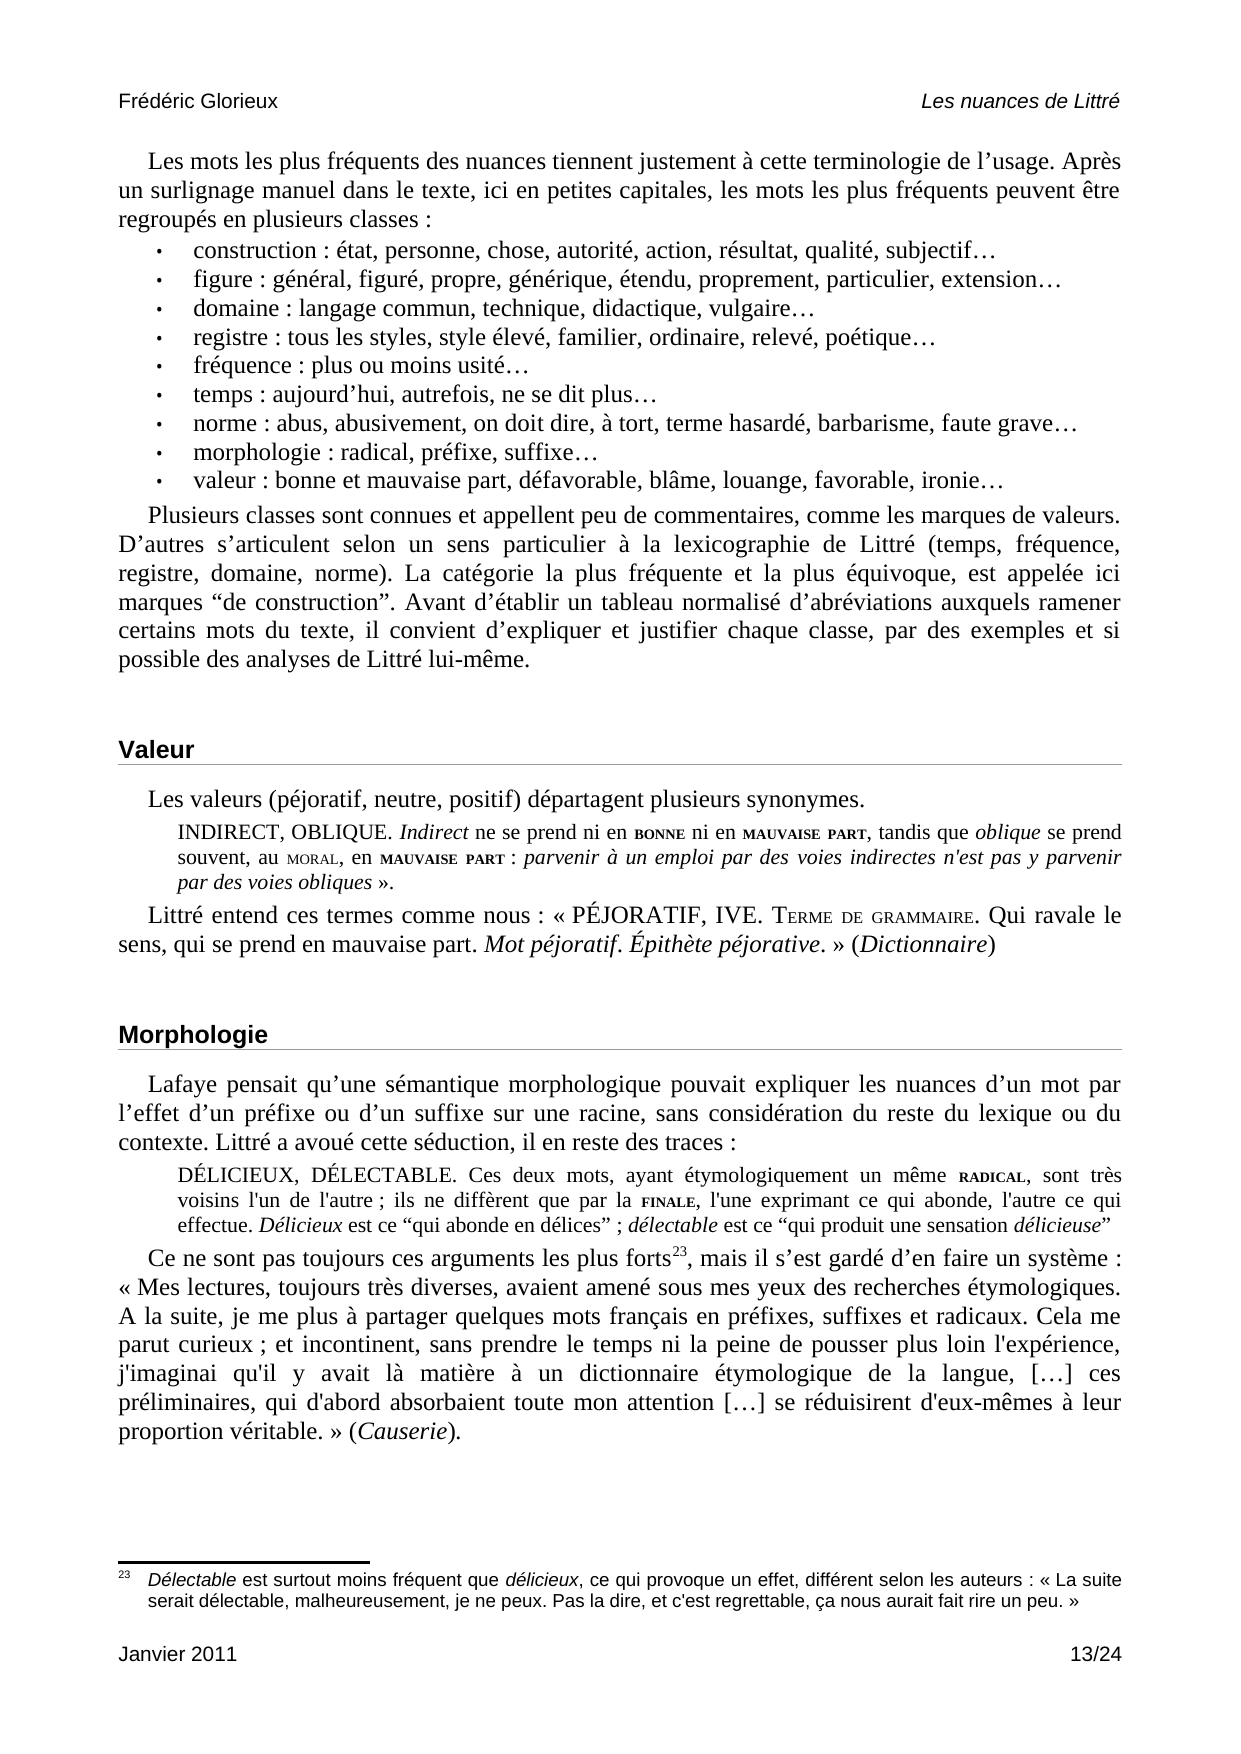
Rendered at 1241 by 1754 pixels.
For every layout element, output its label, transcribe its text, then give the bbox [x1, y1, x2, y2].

list norme : abus, abusivement, on doit dire, à tort, terme hasardé, barbarisme, faute grave… [156, 408, 1122, 437]
list construction : état, personne, chose, autorité, action, résultat, qualité, subjectif… [156, 236, 1122, 264]
text DÉLICIEUX, DÉLECTABLE. Ces deux mots, ayant étymologiquement un même radical, sont très voisins l'un de l'autre ; ils ne diffèrent que par la finale, l'une exprimant ce qui abonde, l'autre ce qui effectue. Délicieux est ce “qui abonde en délices” ; délectable est ce “qui produit une sensation délicieuse” [177, 1162, 1122, 1237]
list valeur : bonne et mauvaise part, défavorable, blâme, louange, favorable, ironie… [156, 466, 1122, 494]
text Ce ne sont pas toujours ces arguments les plus forts, mais il s’est gardé d’en faire un système : « Mes lectures, toujours très diverses, avaient amené sous mes yeux des recherches étymologiques. A la suite, je me plus à partager quelques mots français en préfixes, suffixes et radicaux. Cela me parut curieux ; et incontinent, sans prendre le temps ni la peine de pousser plus loin l'expérience, j'imaginai qu'il y avait là matière à un dictionnaire étymologique de la langue, […] ces préliminaires, qui d'abord absorbaient toute mon attention […] se réduisirent d'eux-mêmes à leur proportion véritable. » (Causerie). [118, 1243, 1122, 1444]
subtitle Valeur [118, 735, 1122, 764]
text Les mots les plus fréquents des nuances tiennent justement à cette terminologie de l’usage. Après un surlignage manuel dans le texte, ici en petites capitales, les mots les plus fréquents peuvent être regroupés en plusieurs classes : [118, 146, 1122, 233]
list temps : aujourd’hui, autrefois, ne se dit plus… [156, 379, 1122, 408]
list domaine : langage commun, technique, didactique, vulgaire… [156, 293, 1122, 322]
text Littré entend ces termes comme nous : « PÉJORATIF, IVE. Terme de grammaire. Qui ravale le sens, qui se prend en mauvaise part. Mot péjoratif. Épithète péjorative. » (Dictionnaire) [118, 901, 1122, 958]
text Délectable est surtout moins fréquent que délicieux, ce qui provoque un effet, différent selon les auteurs : « La suite serait délectable, malheureusement, je ne peux. Pas la dire, et c'est regrettable, ça nous aurait fait rire un peu. » [118, 1568, 1122, 1612]
subtitle Morphologie [118, 1020, 1122, 1049]
text Lafaye pensait qu’une sémantique morphologique pouvait expliquer les nuances d’un mot par l’effet d’un préfixe ou d’un suffixe sur une racine, sans considération du reste du lexique ou du contexte. Littré a avoué cette séduction, il en reste des traces : [118, 1069, 1122, 1156]
list registre : tous les styles, style élevé, familier, ordinaire, relevé, poétique… [156, 322, 1122, 351]
list fréquence : plus ou moins usité… [156, 351, 1122, 379]
text INDIRECT, OBLIQUE. Indirect ne se prend ni en bonne ni en mauvaise part, tandis que oblique se prend souvent, au moral, en mauvaise part : parvenir à un emploi par des voies indirectes n'est pas y parvenir par des voies obliques ». [177, 819, 1122, 894]
list morphologie : radical, préfixe, suffixe… [156, 437, 1122, 466]
text Plusieurs classes sont connues et appellent peu de commentaires, comme les marques de valeurs. D’autres s’articulent selon un sens particulier à la lexicographie de Littré (temps, fréquence, registre, domaine, norme). La catégorie la plus fréquente et la plus équivoque, est appelée ici marques “de construction”. Avant d’établir un tableau normalisé d’abréviations auxquels ramener certains mots du texte, il convient d’expliquer et justifier chaque classe, par des exemples et si possible des analyses de Littré lui-même. [118, 500, 1122, 673]
list figure : général, figuré, propre, générique, étendu, proprement, particulier, extension… [156, 264, 1122, 293]
text Les valeurs (péjoratif, neutre, positif) départagent plusieurs synonymes. [118, 784, 1122, 813]
